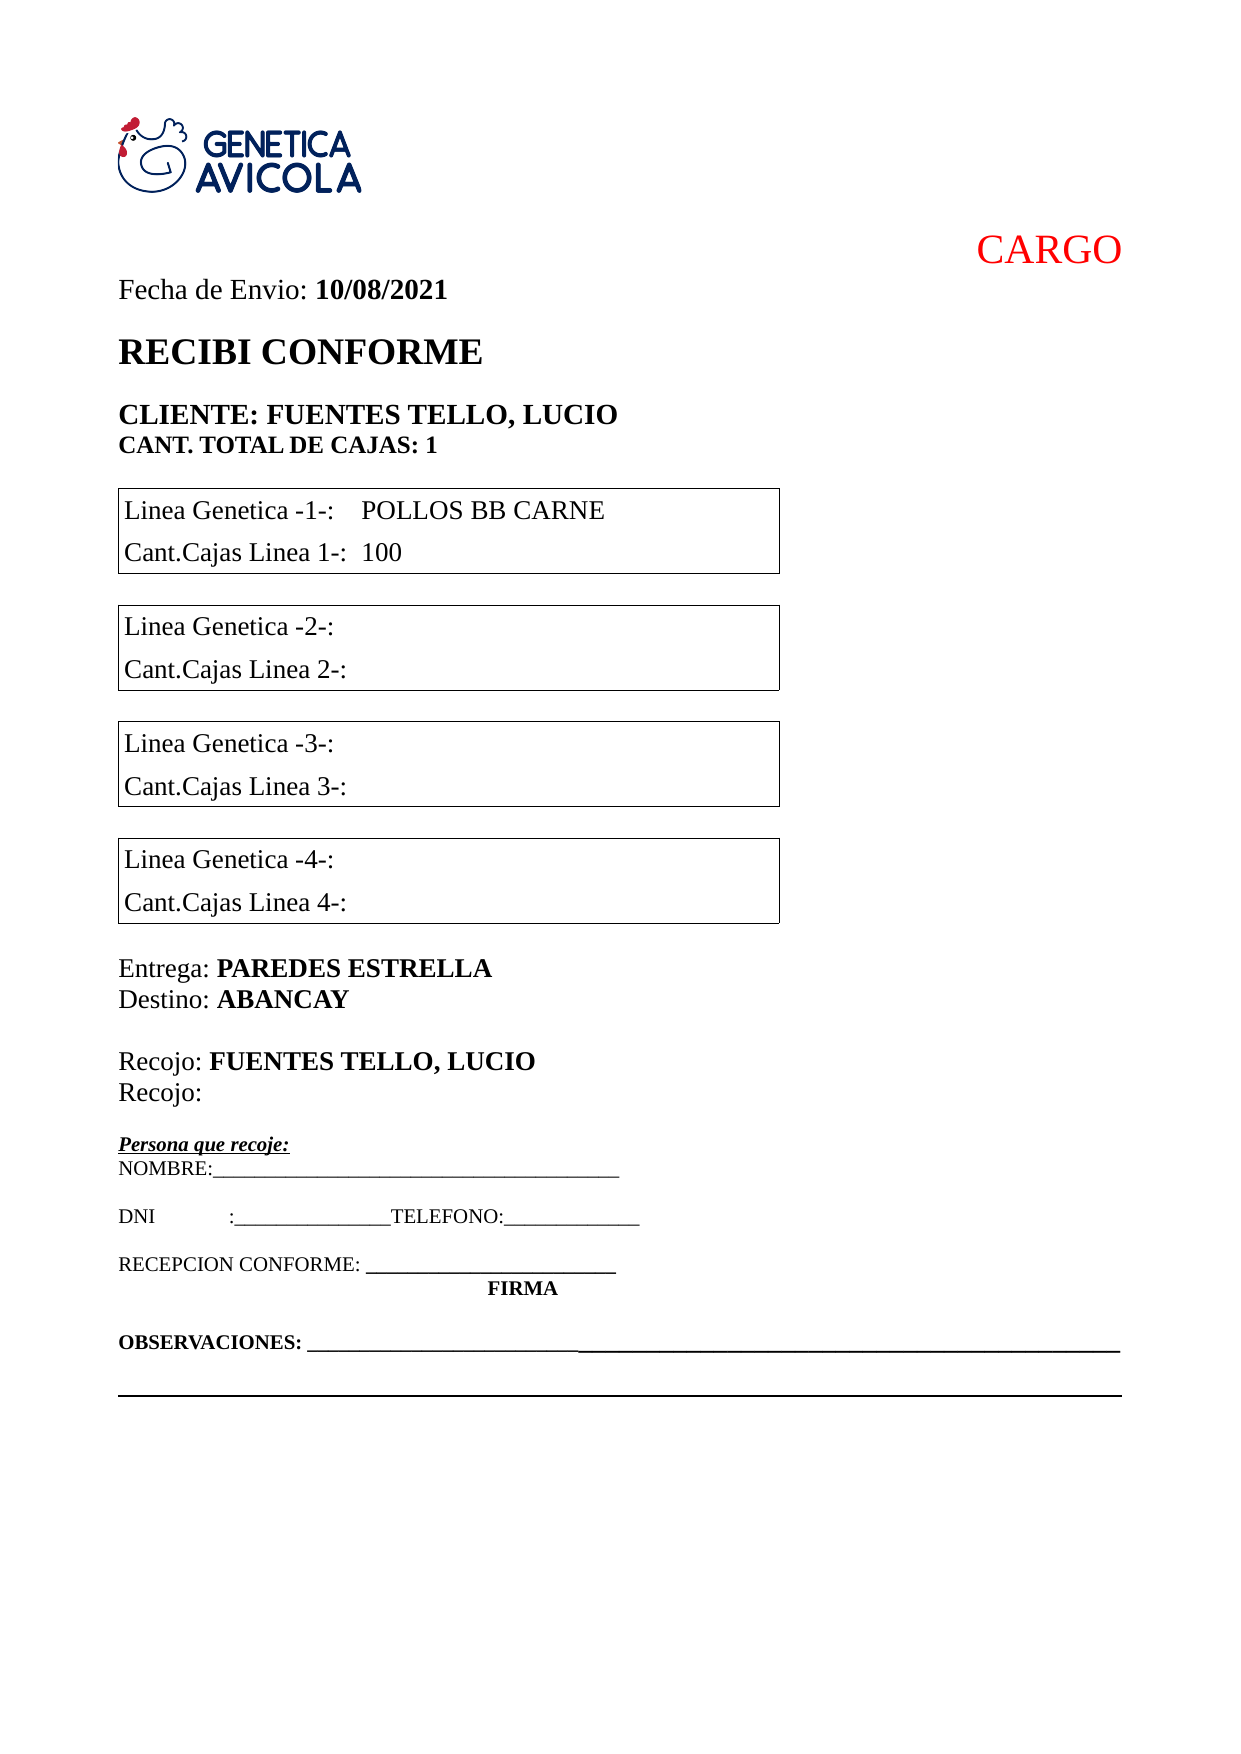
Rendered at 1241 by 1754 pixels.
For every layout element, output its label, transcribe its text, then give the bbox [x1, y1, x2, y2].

table_cell [356, 574, 779, 604]
text CANT. TOTAL DE CAJAS: 1 [118, 431, 1122, 459]
table_cell Linea Genetica -2-: [119, 606, 356, 647]
table_cell 100 [356, 531, 779, 573]
picture [117, 117, 362, 193]
text Fecha de Envio: 10/08/2021 [118, 272, 1122, 306]
table_cell [356, 606, 779, 647]
table_cell [118, 691, 356, 721]
table_cell Cant.Cajas Linea 1-: [119, 531, 356, 573]
text NOMBRE:_______________________________________ [118, 1156, 1122, 1180]
table_cell [356, 764, 779, 806]
table_header POLLOS BB CARNE [356, 489, 779, 531]
table_cell [356, 722, 779, 764]
table_cell [356, 839, 779, 880]
table_cell Cant.Cajas Linea 4-: [119, 880, 356, 923]
table_header Linea Genetica -1-: [119, 489, 356, 531]
text RECIBI CONFORME [118, 330, 1122, 373]
text CLIENTE: FUENTES TELLO, LUCIO [118, 397, 1122, 431]
text Recojo: FUENTES TELLO, LUCIO [118, 1045, 1122, 1076]
table_cell Linea Genetica -4-: [119, 839, 356, 880]
text OBSERVACIONES: __________________________________________________________________ [118, 1324, 1122, 1355]
text Persona que recoje: [118, 1132, 1122, 1156]
text Recojo: [118, 1076, 1122, 1108]
table_cell [356, 691, 779, 721]
table_cell [356, 880, 779, 923]
text RECEPCION CONFORME: ________________________ [118, 1252, 1122, 1276]
text FIRMA [118, 1276, 1122, 1300]
table_cell [356, 647, 779, 690]
table_cell Cant.Cajas Linea 3-: [119, 764, 356, 806]
table_cell [118, 574, 356, 604]
table_cell Linea Genetica -3-: [119, 722, 356, 764]
text Destino: ABANCAY [118, 983, 1122, 1014]
table_cell [356, 807, 779, 838]
text Entrega: PAREDES ESTRELLA [118, 952, 1122, 983]
text CARGO [118, 224, 1122, 272]
text DNI :_______________TELEFONO:_____________ [118, 1204, 1122, 1228]
table_cell Cant.Cajas Linea 2-: [119, 647, 356, 690]
table_cell [118, 807, 356, 838]
